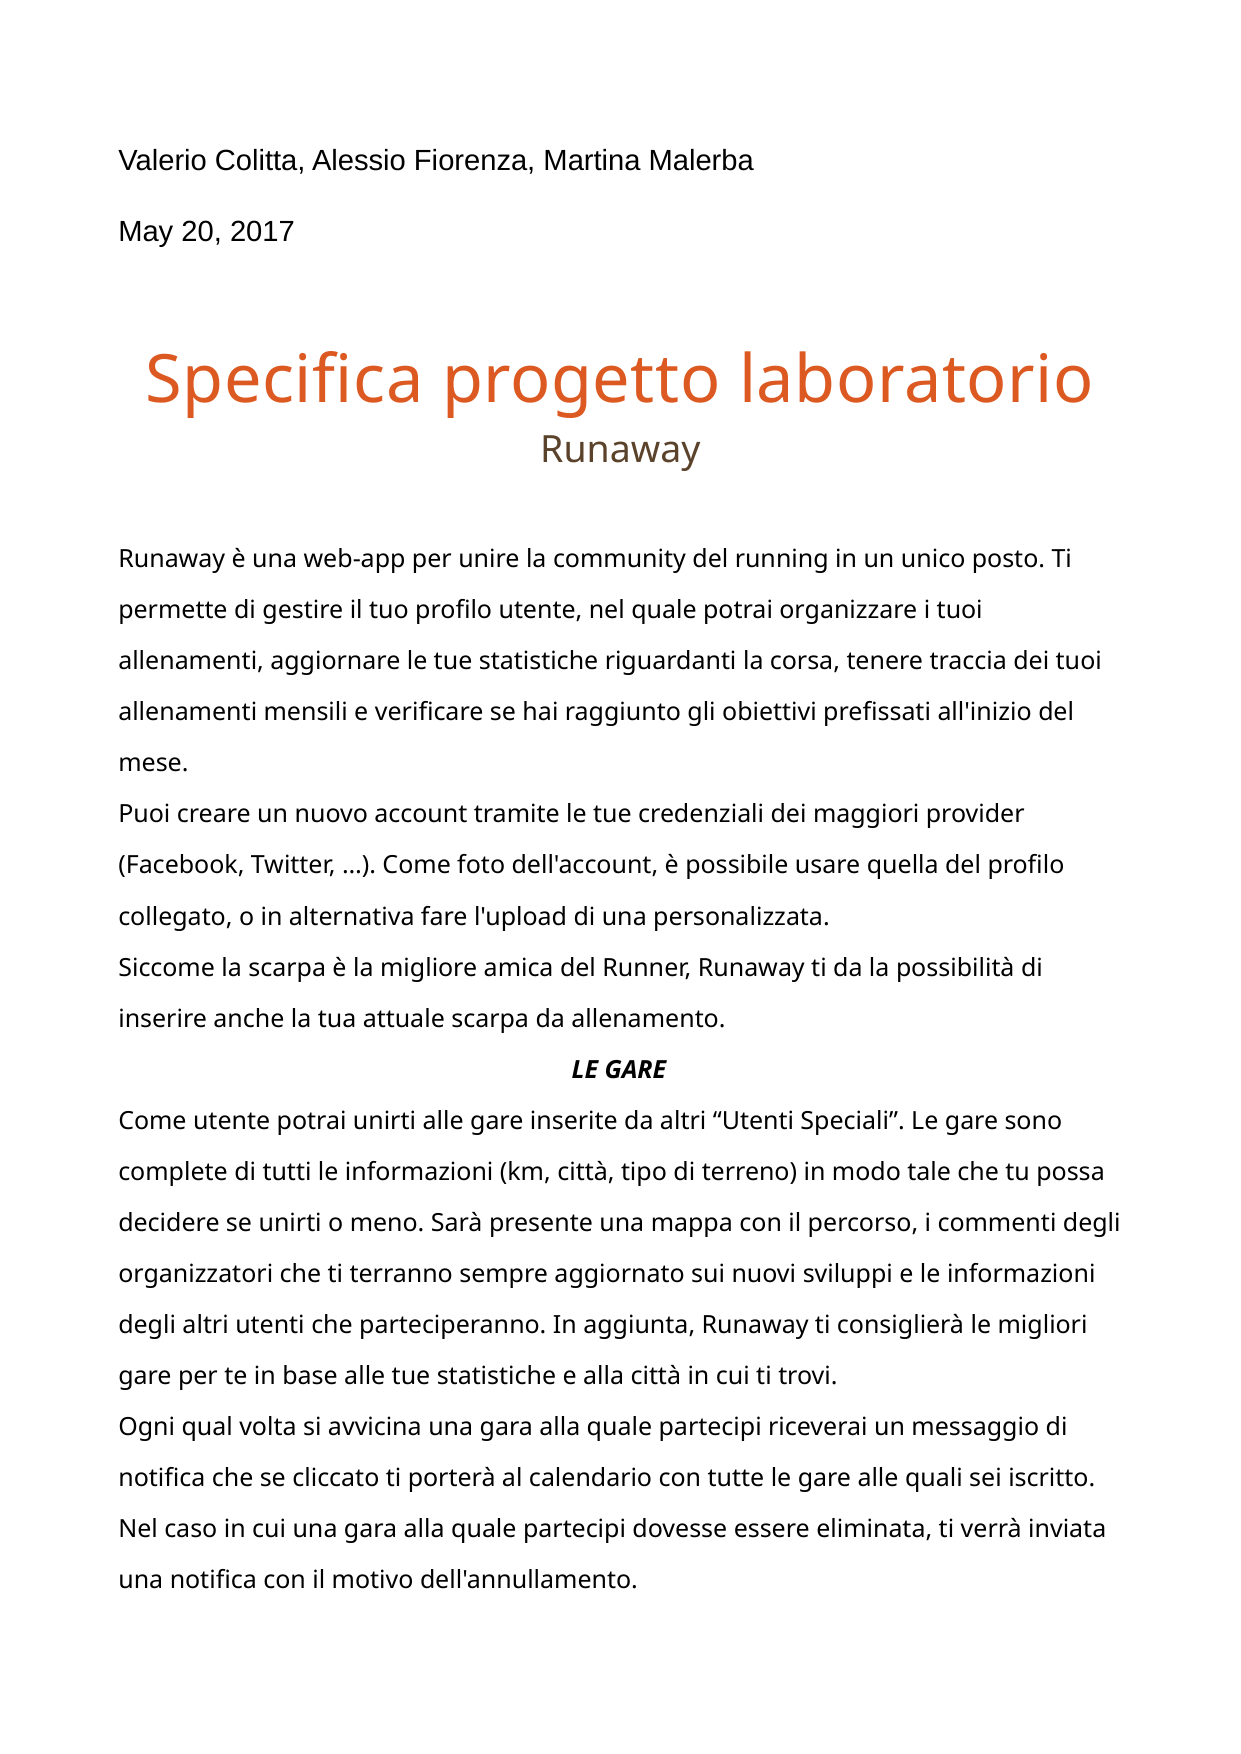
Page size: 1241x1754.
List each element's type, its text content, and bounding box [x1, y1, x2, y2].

text Runaway è una web-app per unire la community del running in un unico posto. Ti permette di gestire il tuo profilo utente, nel quale potrai organizzare i tuoi allenamenti, aggiornare le tue statistiche riguardanti la corsa, tenere traccia dei tuoi allenamenti mensili e verificare se hai raggiunto gli obiettivi prefissati all'inizio del mese. [118, 541, 1122, 779]
text Nel caso in cui una gara alla quale partecipi dovesse essere eliminata, ti verrà inviata una notifica con il motivo dell'annullamento. [118, 1511, 1122, 1596]
text Ogni qual volta si avvicina una gara alla quale partecipi riceverai un messaggio di notifica che se cliccato ti porterà al calendario con tutte le gare alle quali sei iscritto. [118, 1408, 1122, 1494]
text Siccome la scarpa è la migliore amica del Runner, Runaway ti da la possibilità di inserire anche la tua attuale scarpa da allenamento. [118, 949, 1122, 1034]
subtitle Valerio Colitta, Alessio Fiorenza, Martina Malerba [118, 143, 1122, 177]
subtitle Runaway [118, 422, 1122, 473]
text Puoi creare un nuovo account tramite le tue credenziali dei maggiori provider (Facebook, Twitter, …). Come foto dell'account, è possibile usare quella del profilo collegato, o in alternativa fare l'upload di una personalizzata. [118, 796, 1122, 932]
text LE GARE [118, 1051, 1122, 1085]
subtitle May 20, 2017 [118, 214, 1122, 248]
subtitle Specifica progetto laboratorio [118, 331, 1122, 422]
text Come utente potrai unirti alle gare inserite da altri “Utenti Speciali”. Le gare sono complete di tutti le informazioni (km, città, tipo di terreno) in modo tale che tu possa decidere se unirti o meno. Sarà presente una mappa con il percorso, i commenti degli organizzatori che ti terranno sempre aggiornato sui nuovi sviluppi e le informazioni degli altri utenti che parteciperanno. In aggiunta, Runaway ti consiglierà le migliori gare per te in base alle tue statistiche e alla città in cui ti trovi. [118, 1102, 1122, 1392]
